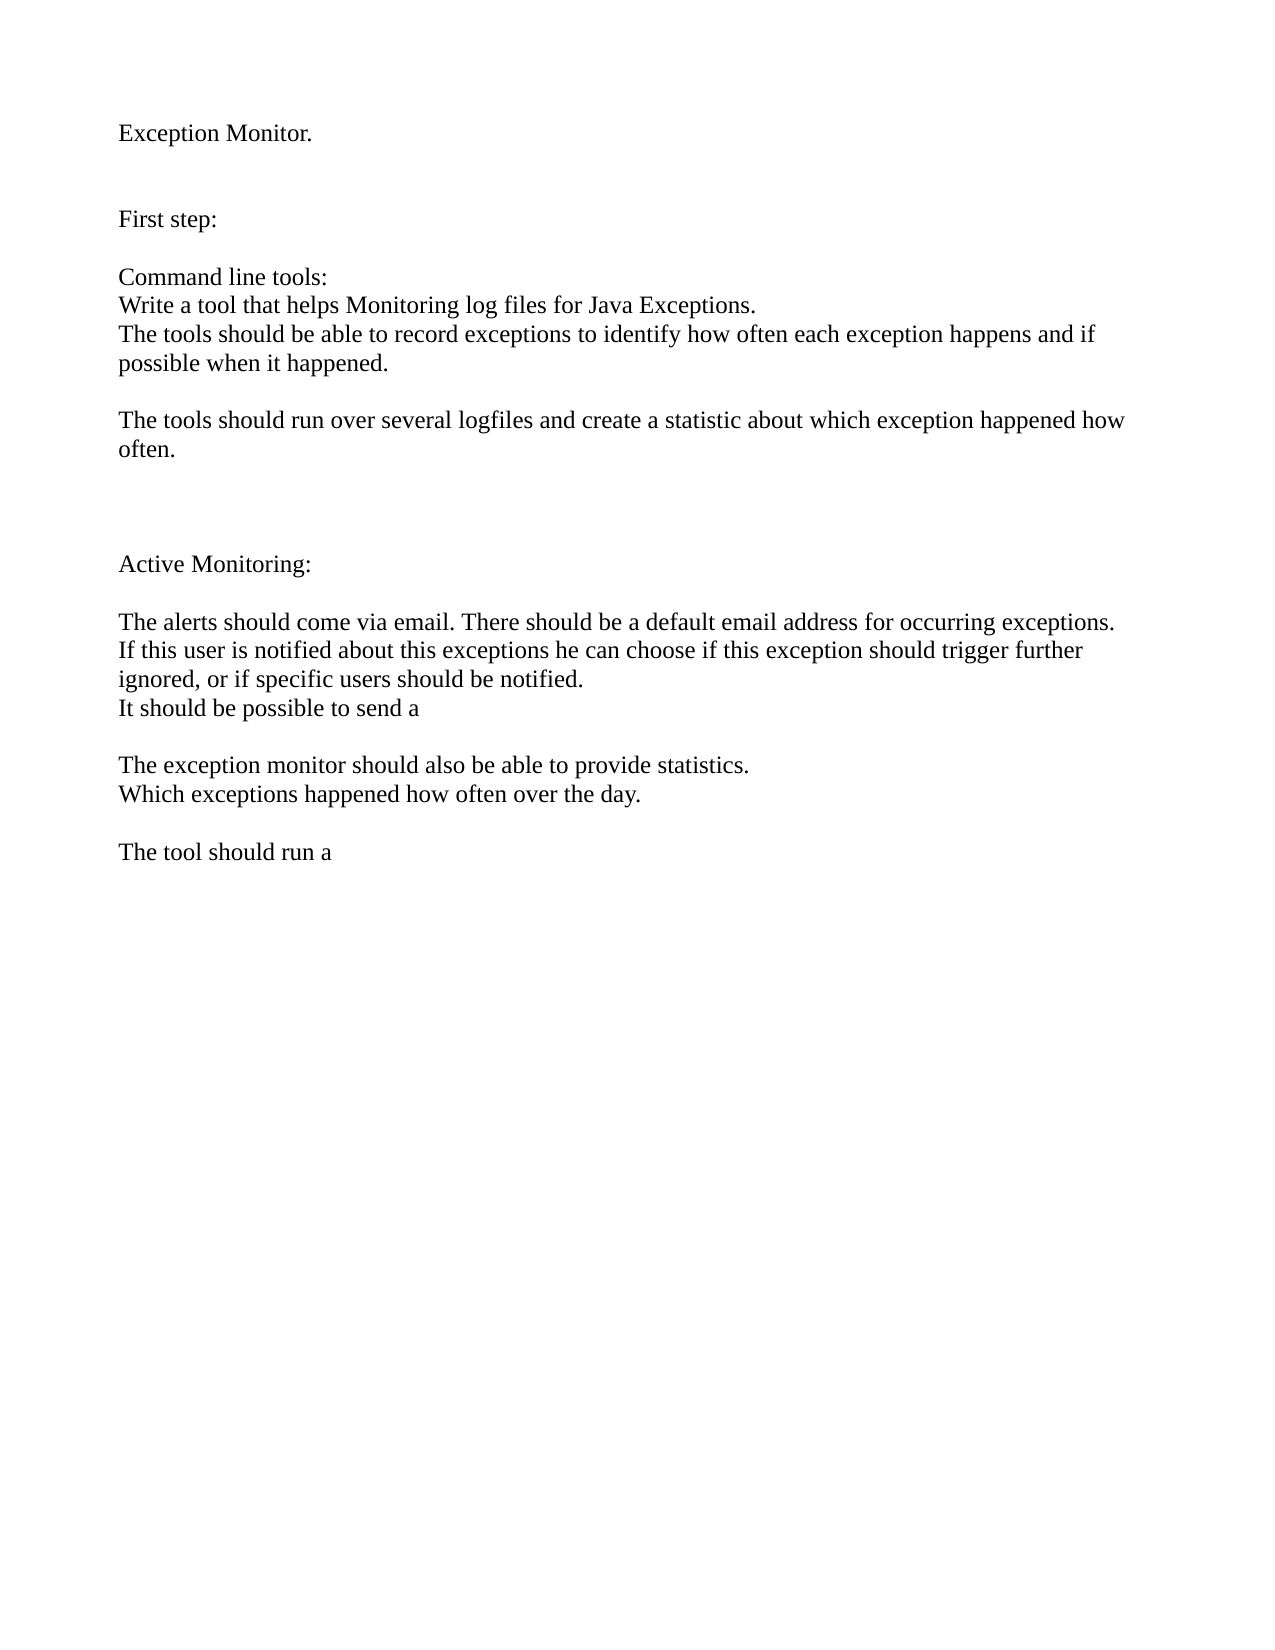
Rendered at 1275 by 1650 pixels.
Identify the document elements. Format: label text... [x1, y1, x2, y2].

text First step: [118, 204, 1157, 233]
text The tools should be able to record exceptions to identify how often each exception happens and if possible when it happened. [118, 319, 1157, 377]
text If this user is notified about this exceptions he can choose if this exception should trigger further ignored, or if specific users should be notified. [118, 636, 1157, 693]
text Command line tools: [118, 262, 1157, 291]
text Which exceptions happened how often over the day. [118, 779, 1157, 808]
text The alerts should come via email. There should be a default email address for occurring exceptions. [118, 607, 1157, 636]
text It should be possible to send a [118, 693, 1157, 722]
text The tool should run a [118, 837, 1157, 866]
text The tools should run over several logfiles and create a statistic about which exception happened how often. [118, 406, 1157, 463]
text The exception monitor should also be able to provide statistics. [118, 751, 1157, 779]
text Write a tool that helps Monitoring log files for Java Exceptions. [118, 291, 1157, 319]
text Exception Monitor. [118, 118, 1157, 147]
text Active Monitoring: [118, 549, 1157, 578]
